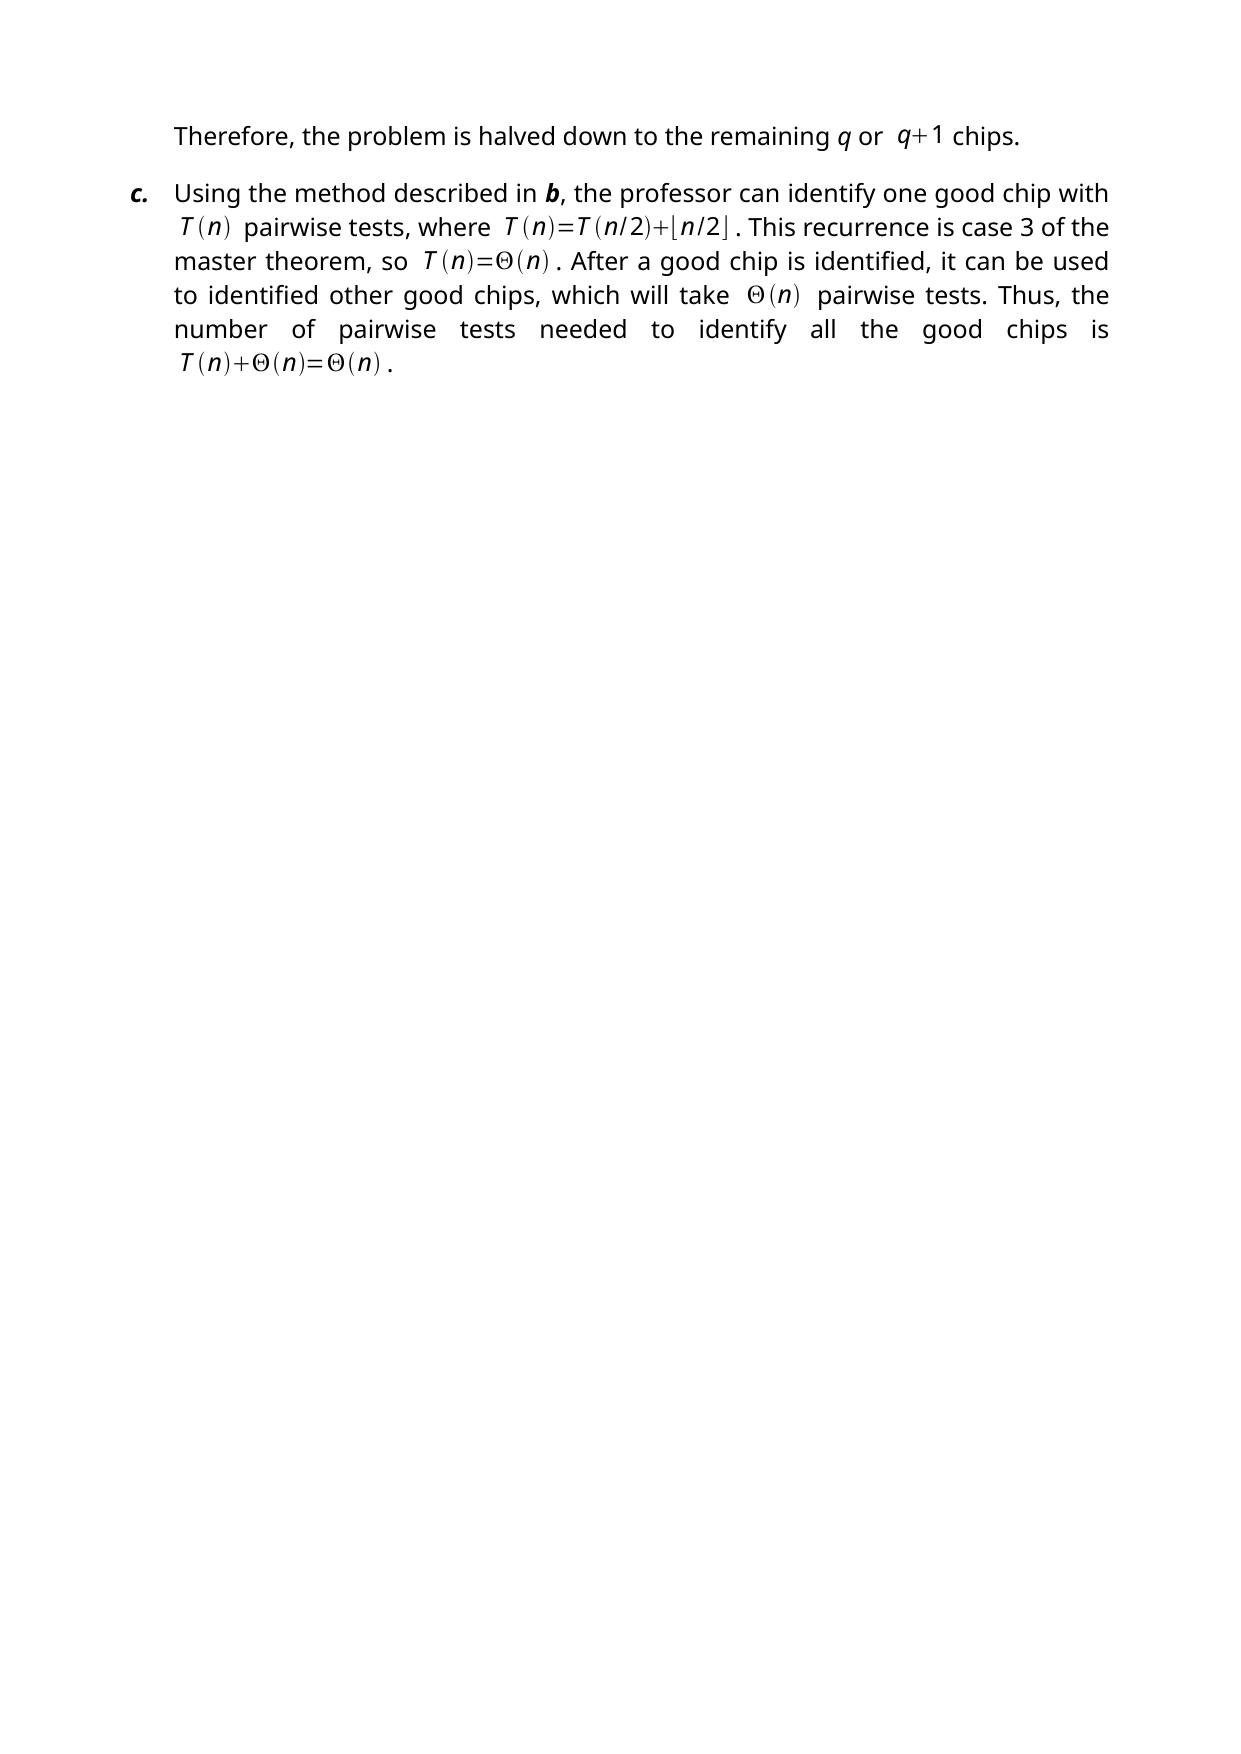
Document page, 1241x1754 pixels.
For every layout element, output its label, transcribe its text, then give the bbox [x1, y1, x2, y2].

list Using the method described in b, the professor can identify one good chip with pairwise tests, where . This recurrence is case 3 of the master theorem, so . After a good chip is identified, it can be used to identified other good chips, which will take pairwise tests. Thus, the number of pairwise tests needed to identify all the good chips is . [130, 176, 1110, 380]
list If n is odd, then he can first leave out one chip (suppose it's A). In the remaining chips, the good chips are more than or equal to the bad chips. Processed by the same steps in the situation of n is even above, the professor will have q chips left out of these chips where after pairwise tests. It is easy to conclude that the good chips are no less than the bad chips in these q chips. If q is odd, then the good chips must be more than the bad chips. If q is even, then the professor can add A into these q chips so that the good chips must be more than the bad chips in the resulting chips. The reason is that if the number of good chips is equal to that of bad chips in the q chips, then such that (that is, the number of good chips is equal to that of bad chips in the former chips), and A must be good; if the good chips is more than bad chips in the q chips, then the good chips must be two more than the bad chips since q is even. Therefore, the problem is halved down to the remaining q or chips. [130, 118, 1110, 152]
